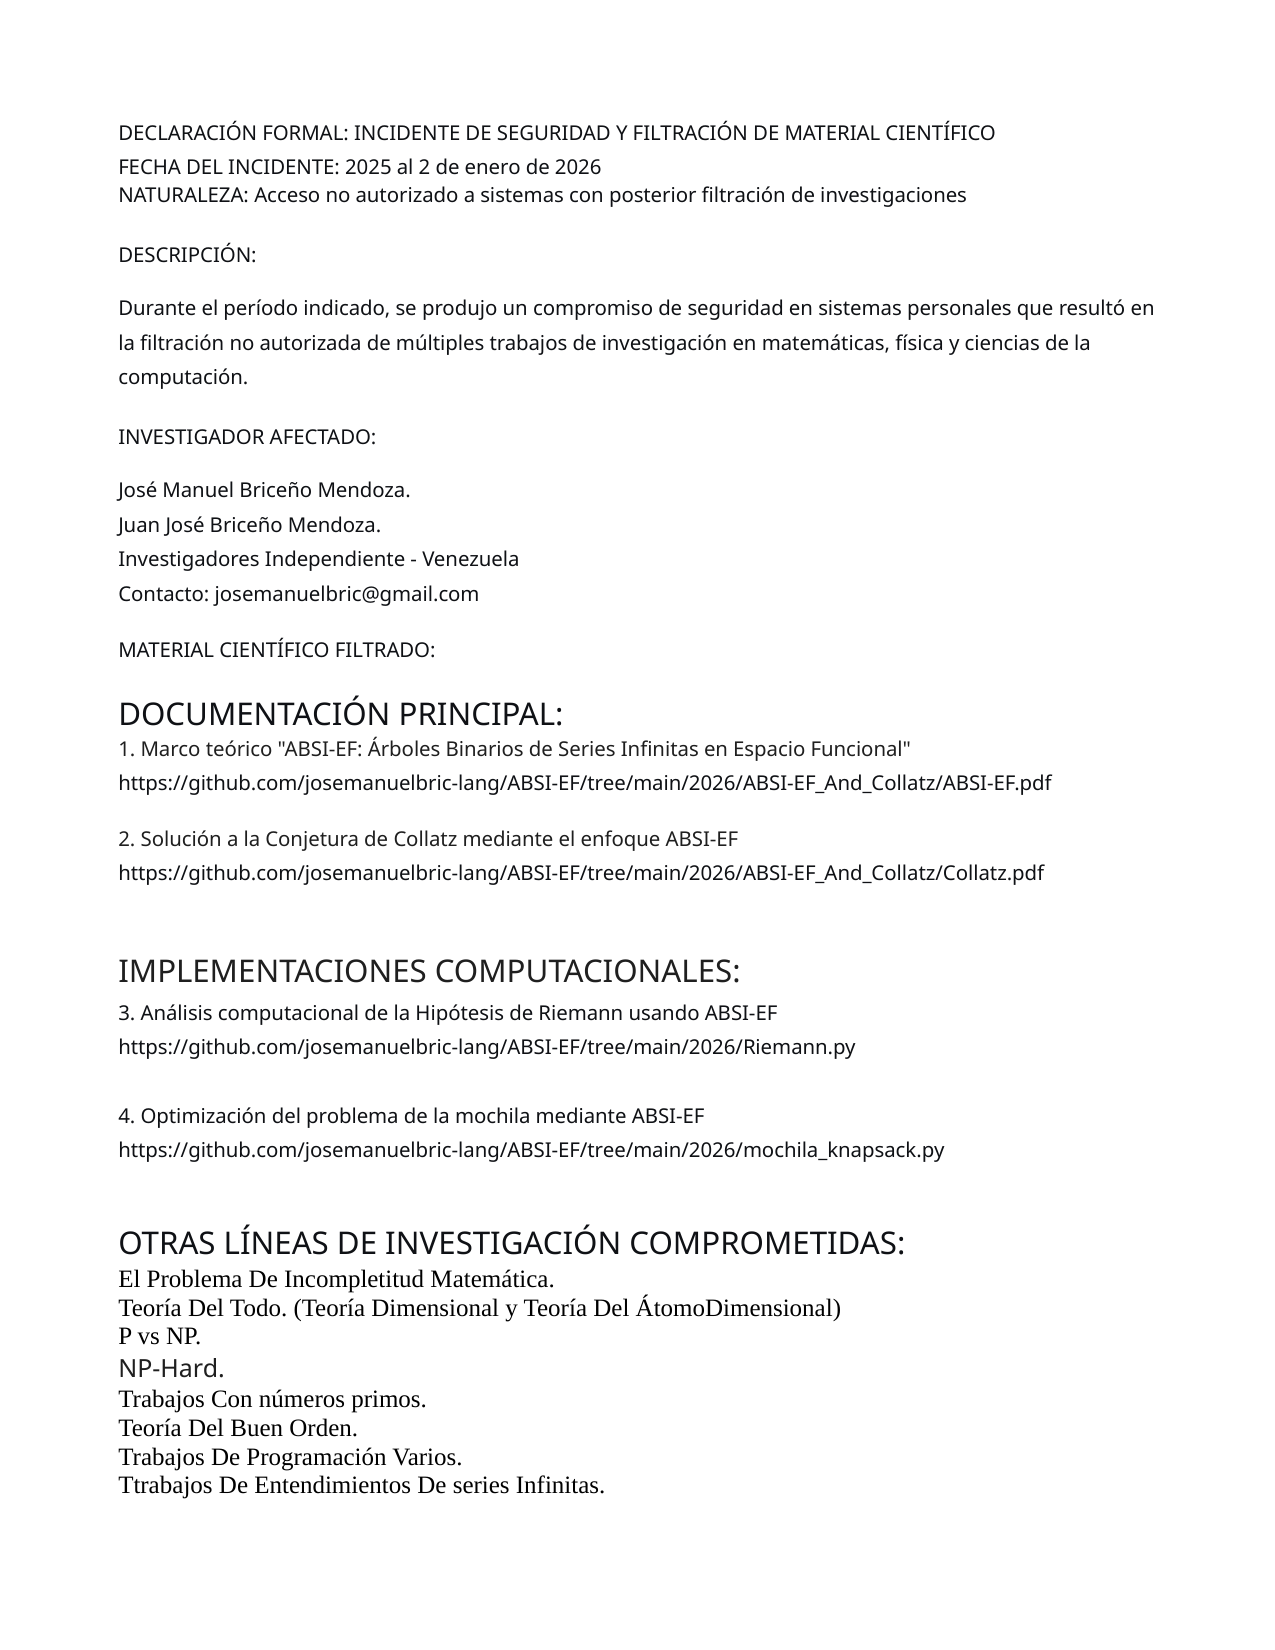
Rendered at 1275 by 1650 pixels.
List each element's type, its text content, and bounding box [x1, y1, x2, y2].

text IMPLEMENTACIONES COMPUTACIONALES: [118, 915, 1157, 992]
text 3. Análisis computacional de la Hipótesis de Riemann usando ABSI-EF [118, 992, 1157, 1026]
text José Manuel Briceño Mendoza. [118, 469, 1157, 504]
text NATURALEZA: Acceso no autorizado a sistemas con posterior filtración de investigaciones [118, 180, 1157, 208]
text INVESTIGADOR AFECTADO: [118, 390, 1157, 451]
text Investigadores Independiente - Venezuela [118, 538, 1157, 572]
text https://github.com/josemanuelbric-lang/ABSI-EF/tree/main/2026/Riemann.py [118, 1026, 1157, 1061]
text 1. Marco teórico "ABSI-EF: Árboles Binarios de Series Infinitas en Espacio Funcional" [118, 735, 1157, 762]
text Contacto: josemanuelbric@gmail.com [118, 572, 1157, 607]
text 4. Optimización del problema de la mochila mediante ABSI-EF [118, 1095, 1157, 1129]
text https://github.com/josemanuelbric-lang/ABSI-EF/tree/main/2026/ABSI-EF_And_Collatz/ABSI-EF.pdf [118, 762, 1157, 797]
text DOCUMENTACIÓN PRINCIPAL: [118, 692, 1157, 735]
text DESCRIPCIÓN: [118, 208, 1157, 268]
text FECHA DEL INCIDENTE: 2025 al 2 de enero de 2026 [118, 146, 1157, 180]
text MATERIAL CIENTÍFICO FILTRADO: [118, 607, 1157, 663]
text https://github.com/josemanuelbric-lang/ABSI-EF/tree/main/2026/mochila_knapsack.py [118, 1129, 1157, 1164]
text P vs NP. NP-Hard. [118, 1321, 1157, 1384]
text OTRAS LÍNEAS DE INVESTIGACIÓN COMPROMETIDAS: El Problema De Incompletitud Matemática. Teoría Del Todo. (Teoría Dimensional y Teoría Del ÁtomoDimensional) [118, 1164, 1157, 1321]
text DECLARACIÓN FORMAL: INCIDENTE DE SEGURIDAD Y FILTRACIÓN DE MATERIAL CIENTÍFICO [118, 118, 1157, 146]
text https://github.com/josemanuelbric-lang/ABSI-EF/tree/main/2026/ABSI-EF_And_Collatz/Collatz.pdf [118, 852, 1157, 887]
text 2. Solución a la Conjetura de Collatz mediante el enfoque ABSI-EF [118, 824, 1157, 852]
text Durante el período indicado, se produjo un compromiso de seguridad en sistemas personales que resultó en la filtración no autorizada de múltiples trabajos de investigación en matemáticas, física y ciencias de la computación. [118, 287, 1157, 390]
text Trabajos Con números primos. Teoría Del Buen Orden. Trabajos De Programación Varios. Ttrabajos De Entendimientos De series Infinitas. [118, 1384, 1157, 1499]
text Juan José Briceño Mendoza. [118, 504, 1157, 538]
